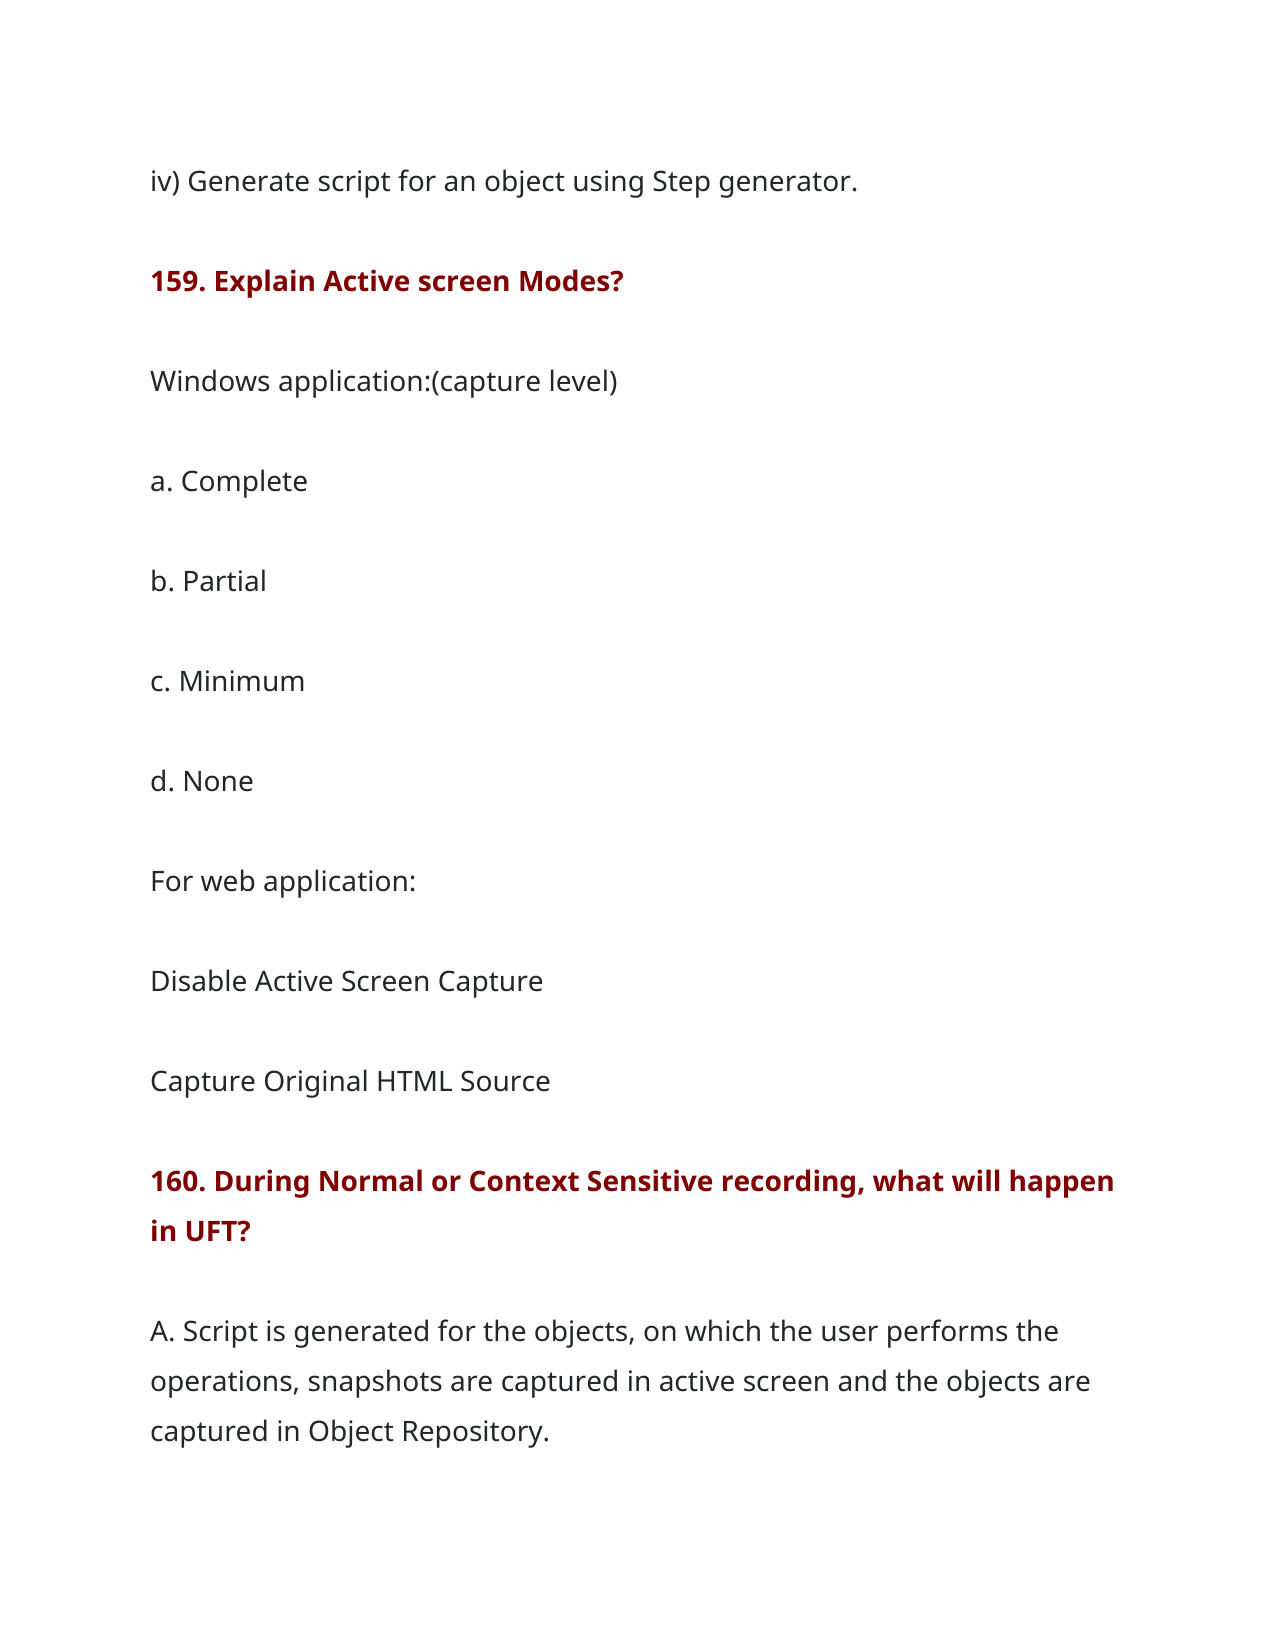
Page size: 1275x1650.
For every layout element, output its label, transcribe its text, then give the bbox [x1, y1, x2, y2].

text iv) Generate script for an object using Step generator. [150, 150, 1125, 200]
text d. None [150, 750, 1125, 800]
text b. Partial [150, 550, 1125, 600]
text 159. Explain Active screen Modes? [150, 250, 1125, 300]
text a. Complete [150, 450, 1125, 500]
text Capture Original HTML Source [150, 1050, 1125, 1100]
text Disable Active Screen Capture [150, 950, 1125, 1000]
text c. Minimum [150, 650, 1125, 700]
text For web application: [150, 850, 1125, 900]
text A. Script is generated for the objects, on which the user performs the operations, snapshots are captured in active screen and the objects are captured in Object Repository. [150, 1300, 1125, 1450]
text Windows application:(capture level) [150, 350, 1125, 400]
text 160. During Normal or Context Sensitive recording, what will happen in UFT? [150, 1150, 1125, 1250]
